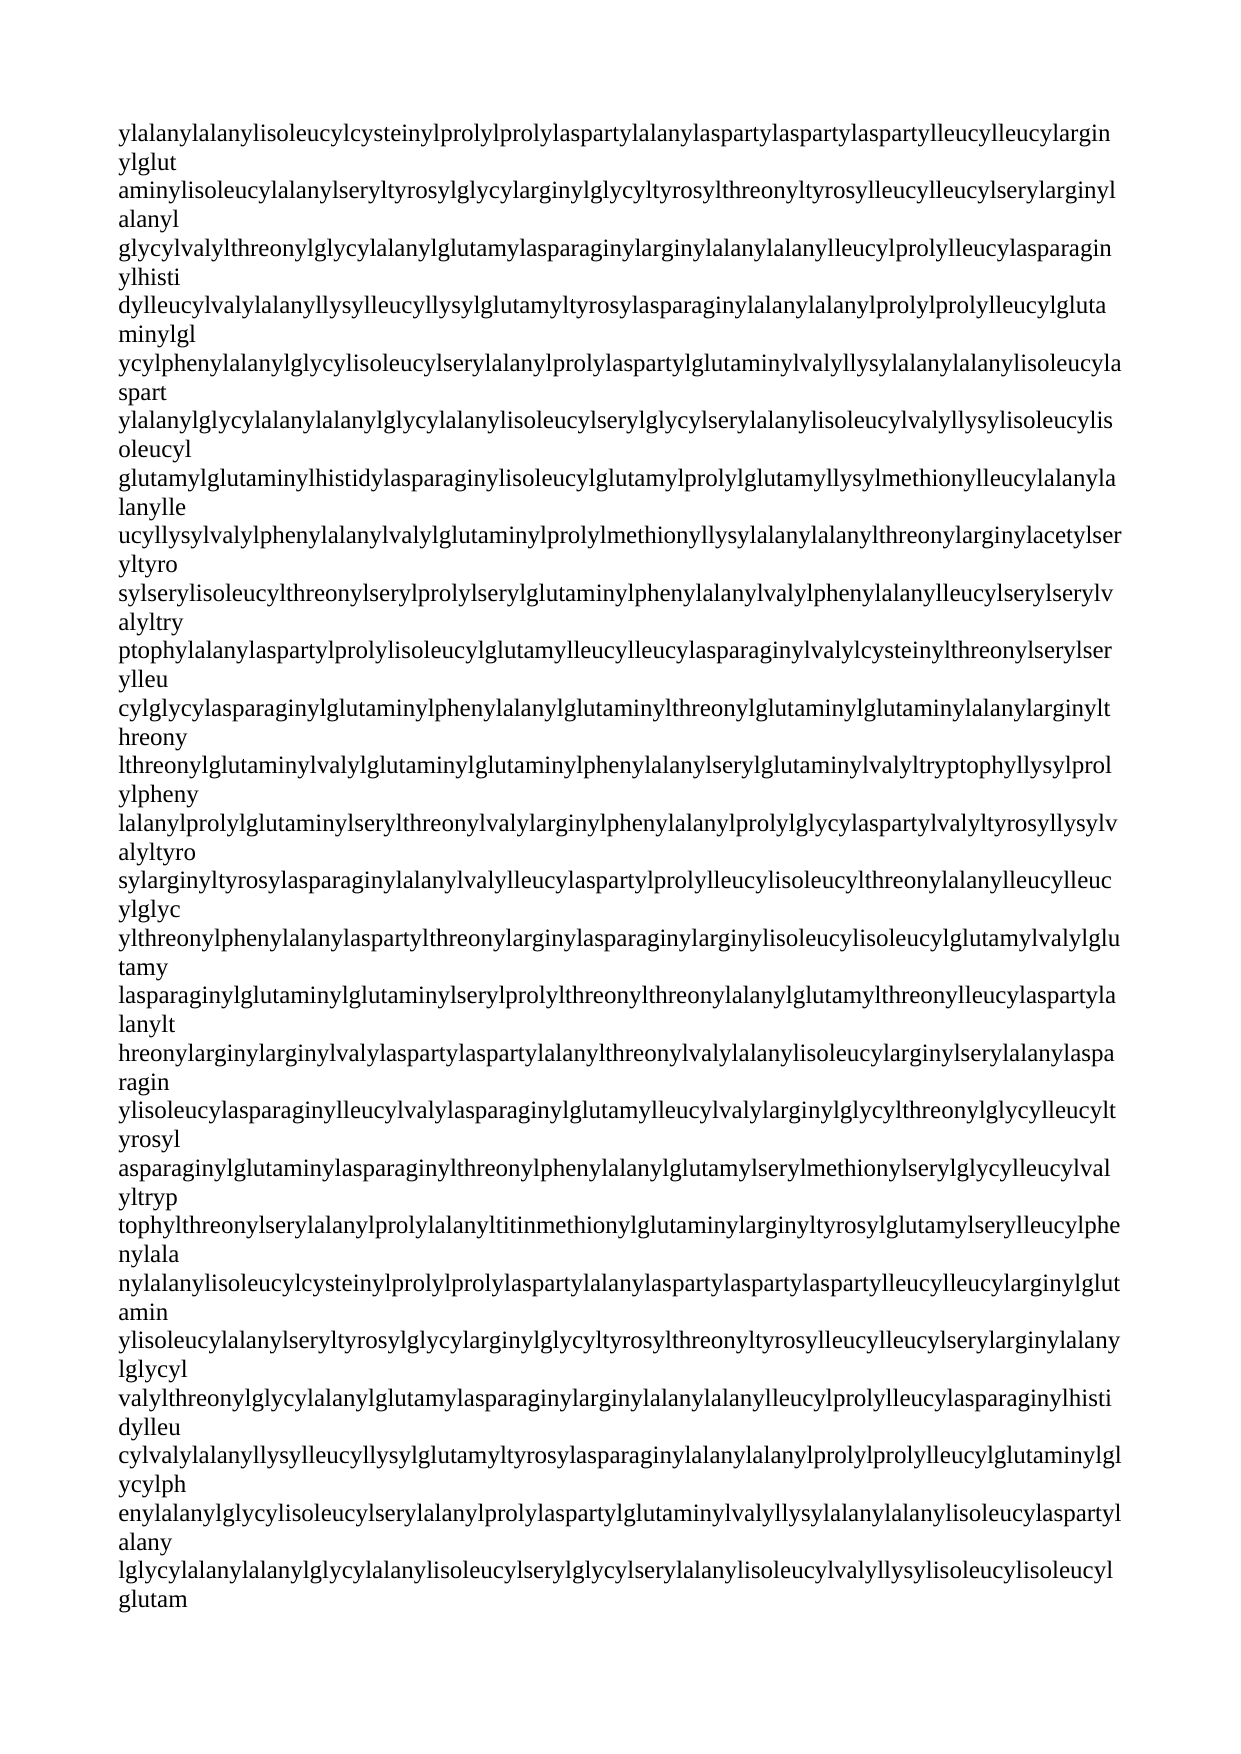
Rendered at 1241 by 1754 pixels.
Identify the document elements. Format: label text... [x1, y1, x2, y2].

text ylalanylalanylisoleucylcysteinylprolylprolylaspartylalanylaspartylaspartylaspartylleucylleucylarginylglut aminylisoleucylalanylseryltyrosylglycylarginylglycyltyrosylthreonyltyrosylleucylleucylserylarginylalanyl glycylvalylthreonylglycylalanylglutamylasparaginylarginylalanylalanylleucylprolylleucylasparaginylhisti dylleucylvalylalanyllysylleucyllysylglutamyltyrosylasparaginylalanylalanylprolylprolylleucylglutaminylgl ycylphenylalanylglycylisoleucylserylalanylprolylaspartylglutaminylvalyllysylalanylalanylisoleucylaspart ylalanylglycylalanylalanylglycylalanylisoleucylserylglycylserylalanylisoleucylvalyllysylisoleucylisoleucyl glutamylglutaminylhistidylasparaginylisoleucylglutamylprolylglutamyllysylmethionylleucylalanylalanylle ucyllysylvalylphenylalanylvalylglutaminylprolylmethionyllysylalanylalanylthreonylarginylacetylseryltyro sylserylisoleucylthreonylserylprolylserylglutaminylphenylalanylvalylphenylalanylleucylserylserylvalyltry ptophylalanylaspartylprolylisoleucylglutamylleucylleucylasparaginylvalylcysteinylthreonylserylserylleu cylglycylasparaginylglutaminylphenylalanylglutaminylthreonylglutaminylglutaminylalanylarginylthreony lthreonylglutaminylvalylglutaminylglutaminylphenylalanylserylglutaminylvalyltryptophyllysylprolylpheny lalanylprolylglutaminylserylthreonylvalylarginylphenylalanylprolylglycylaspartylvalyltyrosyllysylvalyltyro sylarginyltyrosylasparaginylalanylvalylleucylaspartylprolylleucylisoleucylthreonylalanylleucylleucylglyc ylthreonylphenylalanylaspartylthreonylarginylasparaginylarginylisoleucylisoleucylglutamylvalylglutamy lasparaginylglutaminylglutaminylserylprolylthreonylthreonylalanylglutamylthreonylleucylaspartylalanylt hreonylarginylarginylvalylaspartylaspartylalanylthreonylvalylalanylisoleucylarginylserylalanylasparagin ylisoleucylasparaginylleucylvalylasparaginylglutamylleucylvalylarginylglycylthreonylglycylleucyltyrosyl asparaginylglutaminylasparaginylthreonylphenylalanylglutamylserylmethionylserylglycylleucylvalyltryp tophylthreonylserylalanylprolylalanyltitinmethionylglutaminylarginyltyrosylglutamylserylleucylphenylala nylalanylisoleucylcysteinylprolylprolylaspartylalanylaspartylaspartylaspartylleucylleucylarginylglutamin ylisoleucylalanylseryltyrosylglycylarginylglycyltyrosylthreonyltyrosylleucylleucylserylarginylalanylglycyl valylthreonylglycylalanylglutamylasparaginylarginylalanylalanylleucylprolylleucylasparaginylhistidylleu cylvalylalanyllysylleucyllysylglutamyltyrosylasparaginylalanylalanylprolylprolylleucylglutaminylglycylph enylalanylglycylisoleucylserylalanylprolylaspartylglutaminylvalyllysylalanylalanylisoleucylaspartylalany lglycylalanylalanylglycylalanylisoleucylserylglycylserylalanylisoleucylvalyllysylisoleucylisoleucylglutam [118, 118, 1122, 1613]
